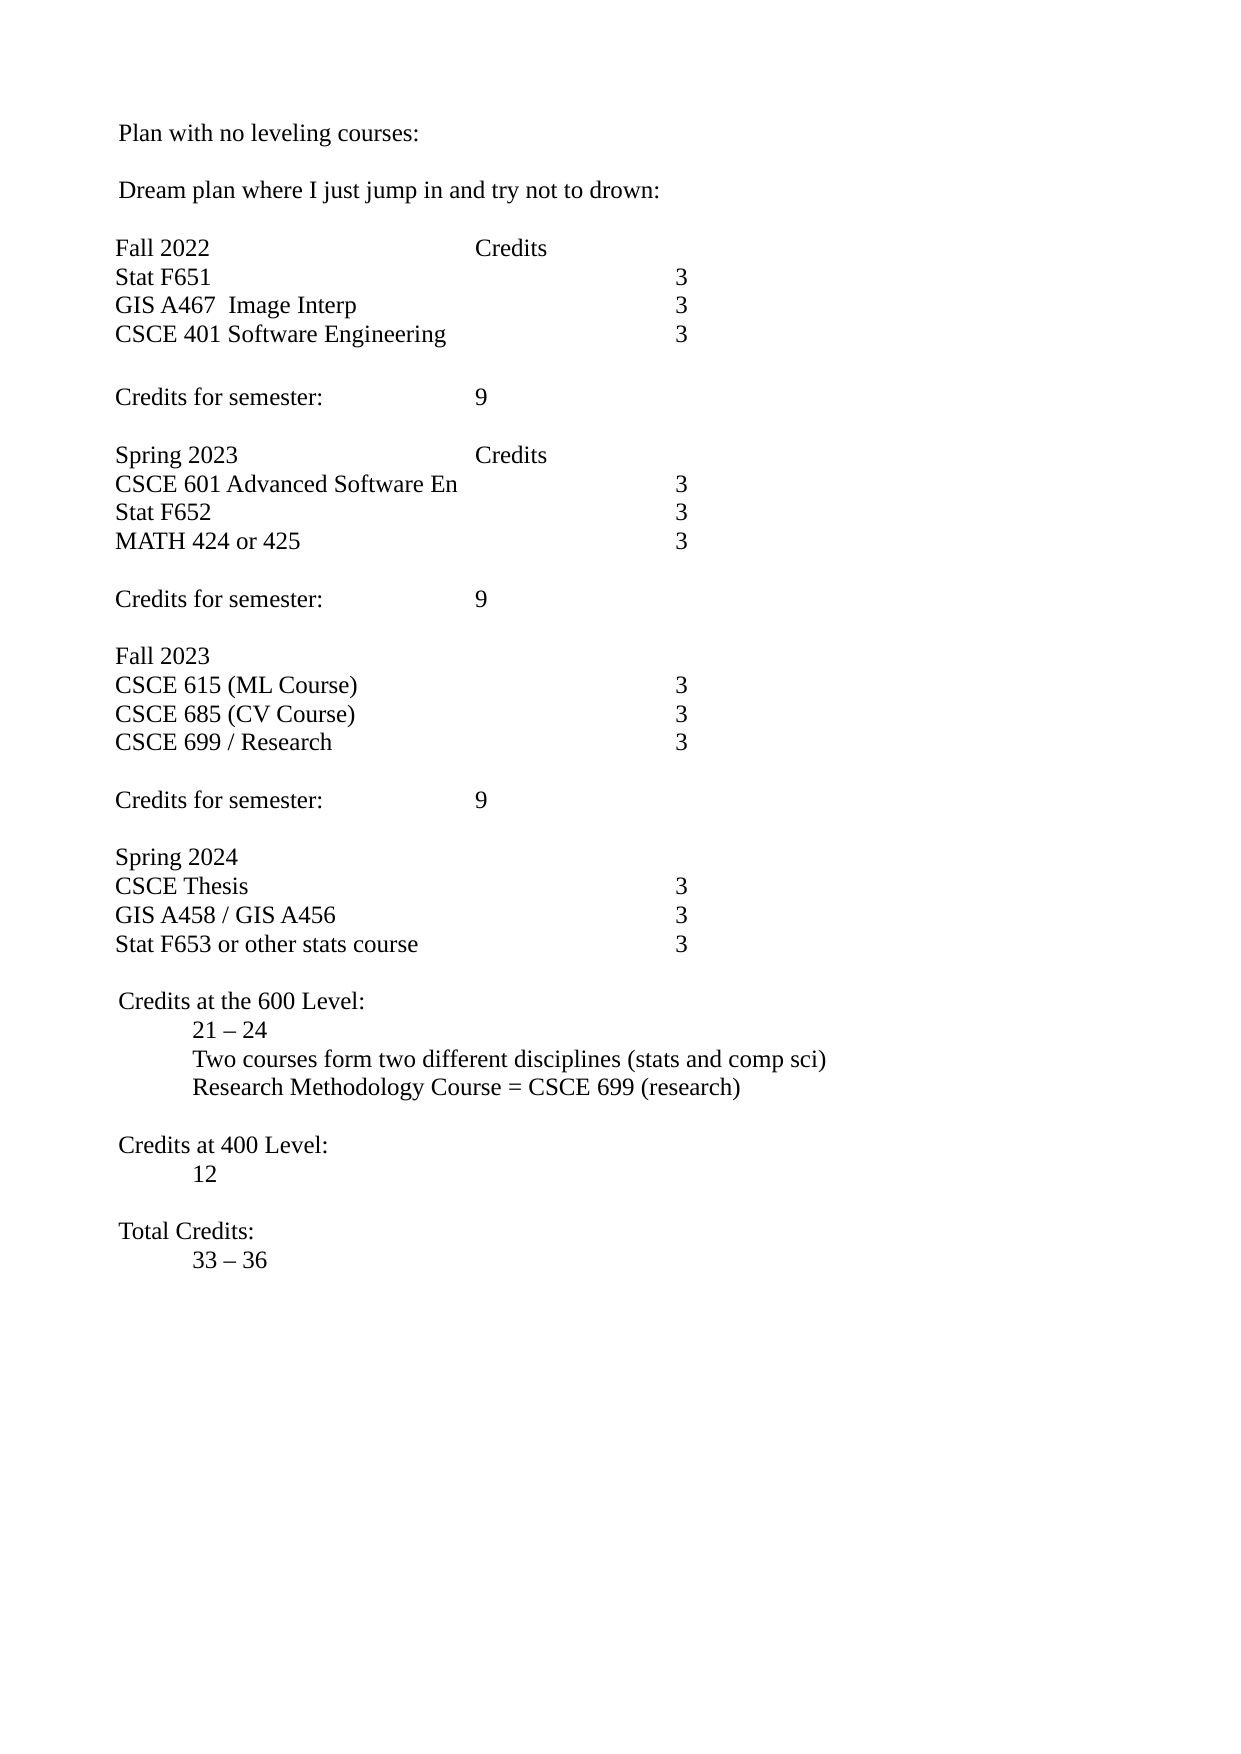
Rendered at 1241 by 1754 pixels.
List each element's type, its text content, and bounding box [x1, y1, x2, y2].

text Plan with no leveling courses: [118, 118, 1122, 147]
table_header Fall 2022 [112, 233, 472, 262]
table_cell [112, 613, 472, 641]
table_cell Credits for semester: [112, 785, 472, 814]
table_cell 3 [472, 871, 691, 900]
table_cell Stat F653 or other stats course [112, 929, 472, 957]
table_header Credits [472, 233, 691, 262]
table_cell 9 [472, 377, 691, 411]
table_cell 3 [472, 291, 691, 319]
table_cell 3 [472, 699, 691, 727]
table_cell 9 [472, 584, 691, 612]
table_cell Stat F651 [112, 262, 472, 291]
table_cell [472, 641, 691, 670]
text Credits at the 600 Level: [118, 986, 1122, 1015]
table_cell Spring 2024 [112, 843, 472, 871]
table_cell 3 [472, 262, 691, 291]
table_cell [112, 555, 472, 584]
table_cell [112, 814, 472, 842]
table_cell 3 [472, 900, 691, 929]
table_cell [112, 756, 472, 785]
table_cell CSCE 601 Advanced Software En [112, 469, 472, 497]
text 12 [118, 1159, 1122, 1187]
table_cell 3 [472, 469, 691, 497]
table_cell MATH 424 or 425 [112, 526, 472, 555]
text 21 – 24 [118, 1015, 1122, 1044]
table_cell [112, 348, 472, 377]
text Dream plan where I just jump in and try not to drown: [118, 176, 1122, 233]
table_cell CSCE 685 (CV Course) [112, 699, 472, 727]
table_cell [472, 814, 691, 842]
table_cell Stat F652 [112, 498, 472, 526]
table_cell 3 [472, 526, 691, 555]
table_cell CSCE Thesis [112, 871, 472, 900]
table_cell 9 [472, 785, 691, 814]
table_cell [472, 411, 691, 440]
table_cell 3 [472, 498, 691, 526]
table_cell [472, 843, 691, 871]
table_cell [472, 348, 691, 377]
table_cell [112, 411, 472, 440]
table_cell 3 [472, 319, 691, 348]
table_cell Credits for semester: [112, 584, 472, 612]
table_cell GIS A458 / GIS A456 [112, 900, 472, 929]
table_cell [472, 555, 691, 584]
table_cell 3 [472, 670, 691, 699]
table_cell 3 [472, 728, 691, 756]
table_cell CSCE 401 Software Engineering [112, 319, 472, 348]
text Research Methodology Course = CSCE 699 (research) [118, 1072, 1122, 1101]
text Total Credits: [118, 1216, 1122, 1245]
table_cell CSCE 699 / Research [112, 728, 472, 756]
table_cell [472, 756, 691, 785]
text Two courses form two different disciplines (stats and comp sci) [118, 1044, 1122, 1072]
table_cell Spring 2023 [112, 440, 472, 469]
text Credits at 400 Level: [118, 1130, 1122, 1159]
table_cell Credits [472, 440, 691, 469]
table_cell Credits for semester: [112, 377, 472, 411]
text 33 – 36 [118, 1245, 1122, 1274]
table_cell 3 [472, 929, 691, 957]
table_cell [472, 613, 691, 641]
table_cell Fall 2023 [112, 641, 472, 670]
table_cell CSCE 615 (ML Course) [112, 670, 472, 699]
table_cell GIS A467 Image Interp [112, 291, 472, 319]
